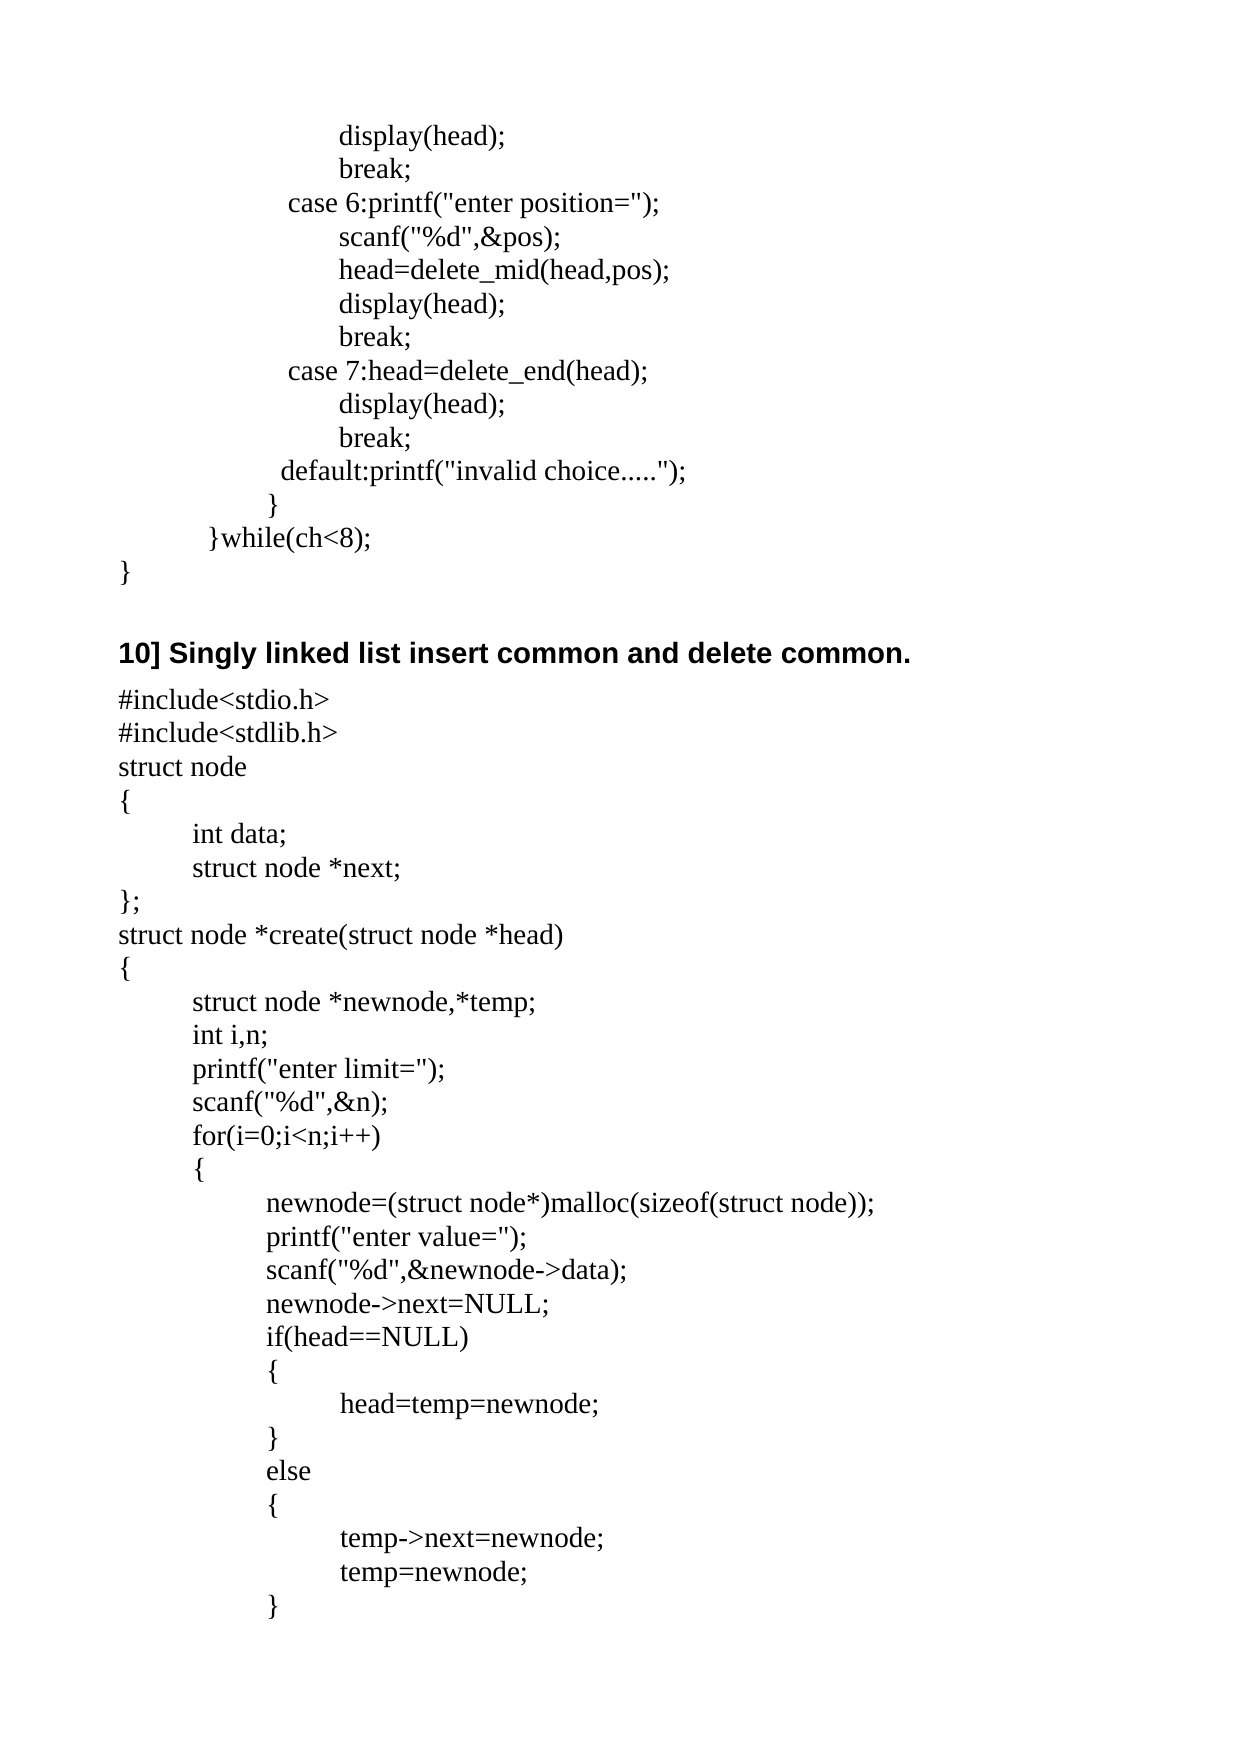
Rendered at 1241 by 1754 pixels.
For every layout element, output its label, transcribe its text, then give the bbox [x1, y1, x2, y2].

text case 6:printf("enter position="); [118, 185, 1122, 219]
text temp->next=newnode; [118, 1521, 1122, 1554]
text } [118, 1420, 1122, 1453]
text break; [118, 319, 1122, 353]
text { [118, 1152, 1122, 1185]
text struct node *next; [118, 850, 1122, 883]
text { [118, 783, 1122, 816]
text int i,n; [118, 1017, 1122, 1051]
text struct node [118, 749, 1122, 783]
text } [118, 554, 1122, 588]
text { [118, 1353, 1122, 1386]
text printf("enter limit="); [118, 1051, 1122, 1084]
text break; [118, 420, 1122, 453]
text { [118, 950, 1122, 984]
text head=temp=newnode; [118, 1386, 1122, 1420]
text struct node *newnode,*temp; [118, 984, 1122, 1017]
text default:printf("invalid choice....."); [118, 453, 1122, 487]
text newnode->next=NULL; [118, 1286, 1122, 1319]
text scanf("%d",&newnode->data); [118, 1252, 1122, 1286]
text }while(ch<8); [118, 521, 1122, 554]
text printf("enter value="); [118, 1219, 1122, 1252]
text }; [118, 883, 1122, 917]
text head=delete_mid(head,pos); [118, 252, 1122, 286]
text struct node *create(struct node *head) [118, 917, 1122, 950]
text scanf("%d",&n); [118, 1084, 1122, 1118]
subtitle 10] Singly linked list insert common and delete common. [118, 636, 1122, 669]
text display(head); [118, 386, 1122, 420]
text else [118, 1453, 1122, 1487]
text #include<stdlib.h> [118, 716, 1122, 749]
text { [118, 1487, 1122, 1521]
text case 7:head=delete_end(head); [118, 353, 1122, 386]
text temp=newnode; [118, 1554, 1122, 1588]
text if(head==NULL) [118, 1319, 1122, 1353]
text newnode=(struct node*)malloc(sizeof(struct node)); [118, 1185, 1122, 1219]
text } [118, 1588, 1122, 1621]
text for(i=0;i<n;i++) [118, 1118, 1122, 1152]
text int data; [118, 816, 1122, 850]
text #include<stdio.h> [118, 682, 1122, 716]
text scanf("%d",&pos); [118, 219, 1122, 252]
text display(head); [118, 286, 1122, 319]
text } [118, 487, 1122, 521]
text display(head); [118, 118, 1122, 152]
text break; [118, 152, 1122, 185]
